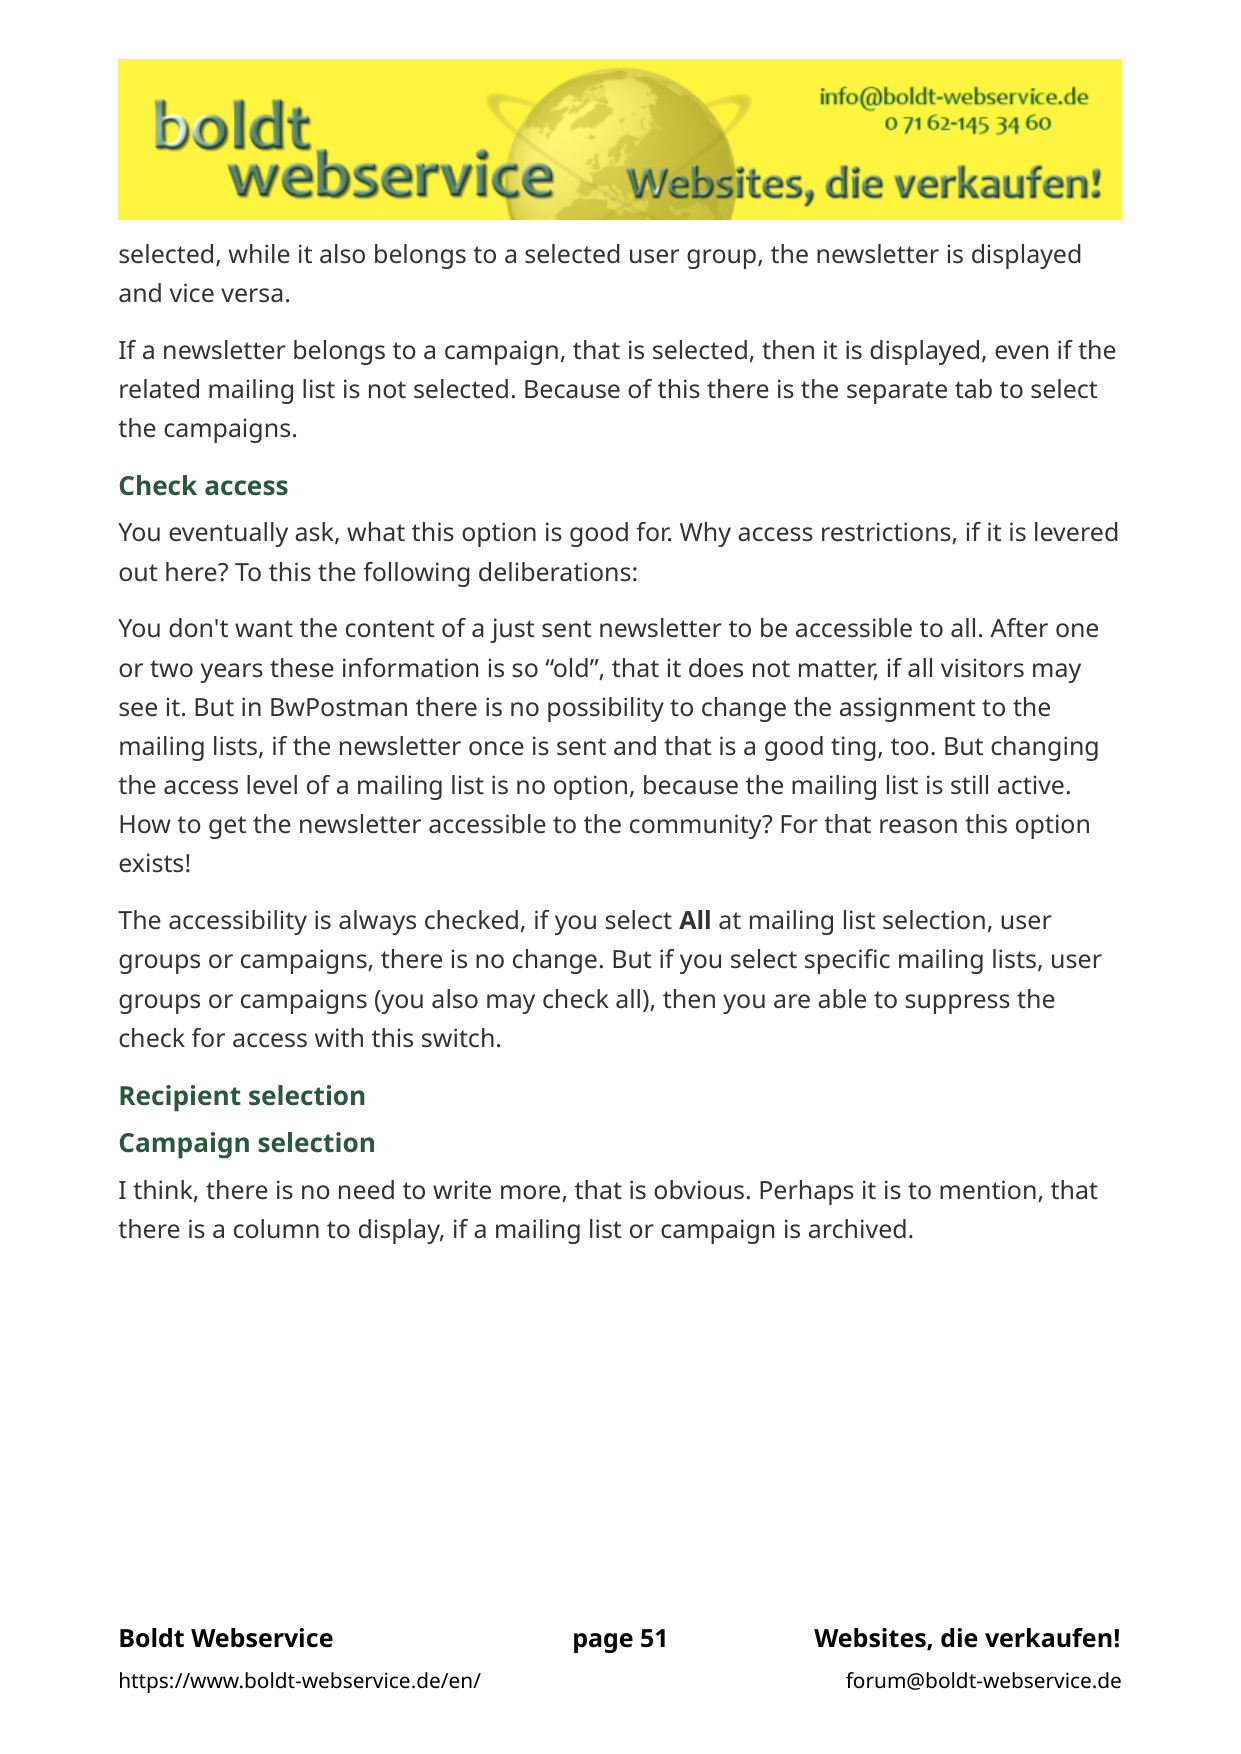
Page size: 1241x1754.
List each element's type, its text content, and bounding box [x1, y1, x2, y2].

text The accessibility is always checked, if you select All at mailing list selection, user groups or campaigns, there is no change. But if you select specific mailing lists, user groups or campaigns (you also may check all), then you are able to suppress the check for access with this switch. [118, 903, 1122, 1054]
picture [118, 59, 1123, 220]
subtitle Recipient selection [118, 1077, 1122, 1113]
text You eventually ask, what this option is good for. Why access restrictions, if it is levered out here? To this the following deliberations: [118, 515, 1122, 588]
text selected, while it also belongs to a selected user group, the newsletter is displayed and vice versa. [118, 236, 1122, 309]
text If a newsletter belongs to a campaign, that is selected, then it is displayed, even if the related mailing list is not selected. Because of this there is the separate tab to select the campaigns. [118, 332, 1122, 445]
text I think, there is no need to write more, that is obvious. Perhaps it is to mention, that there is a column to display, if a mailing list or campaign is archived. [118, 1172, 1122, 1246]
subtitle Check access [118, 467, 1122, 503]
text You don't want the content of a just sent newsletter to be accessible to all. After one or two years these information is so “old”, that it does not matter, if all visitors may see it. But in BwPostman there is no possibility to change the assignment to the mailing lists, if the newsletter once is sent and that is a good ting, too. But changing the access level of a mailing list is no option, because the mailing list is still active. How to get the newsletter accessible to the community? For that reason this option exists! [118, 611, 1122, 880]
subtitle Campaign selection [118, 1125, 1122, 1161]
